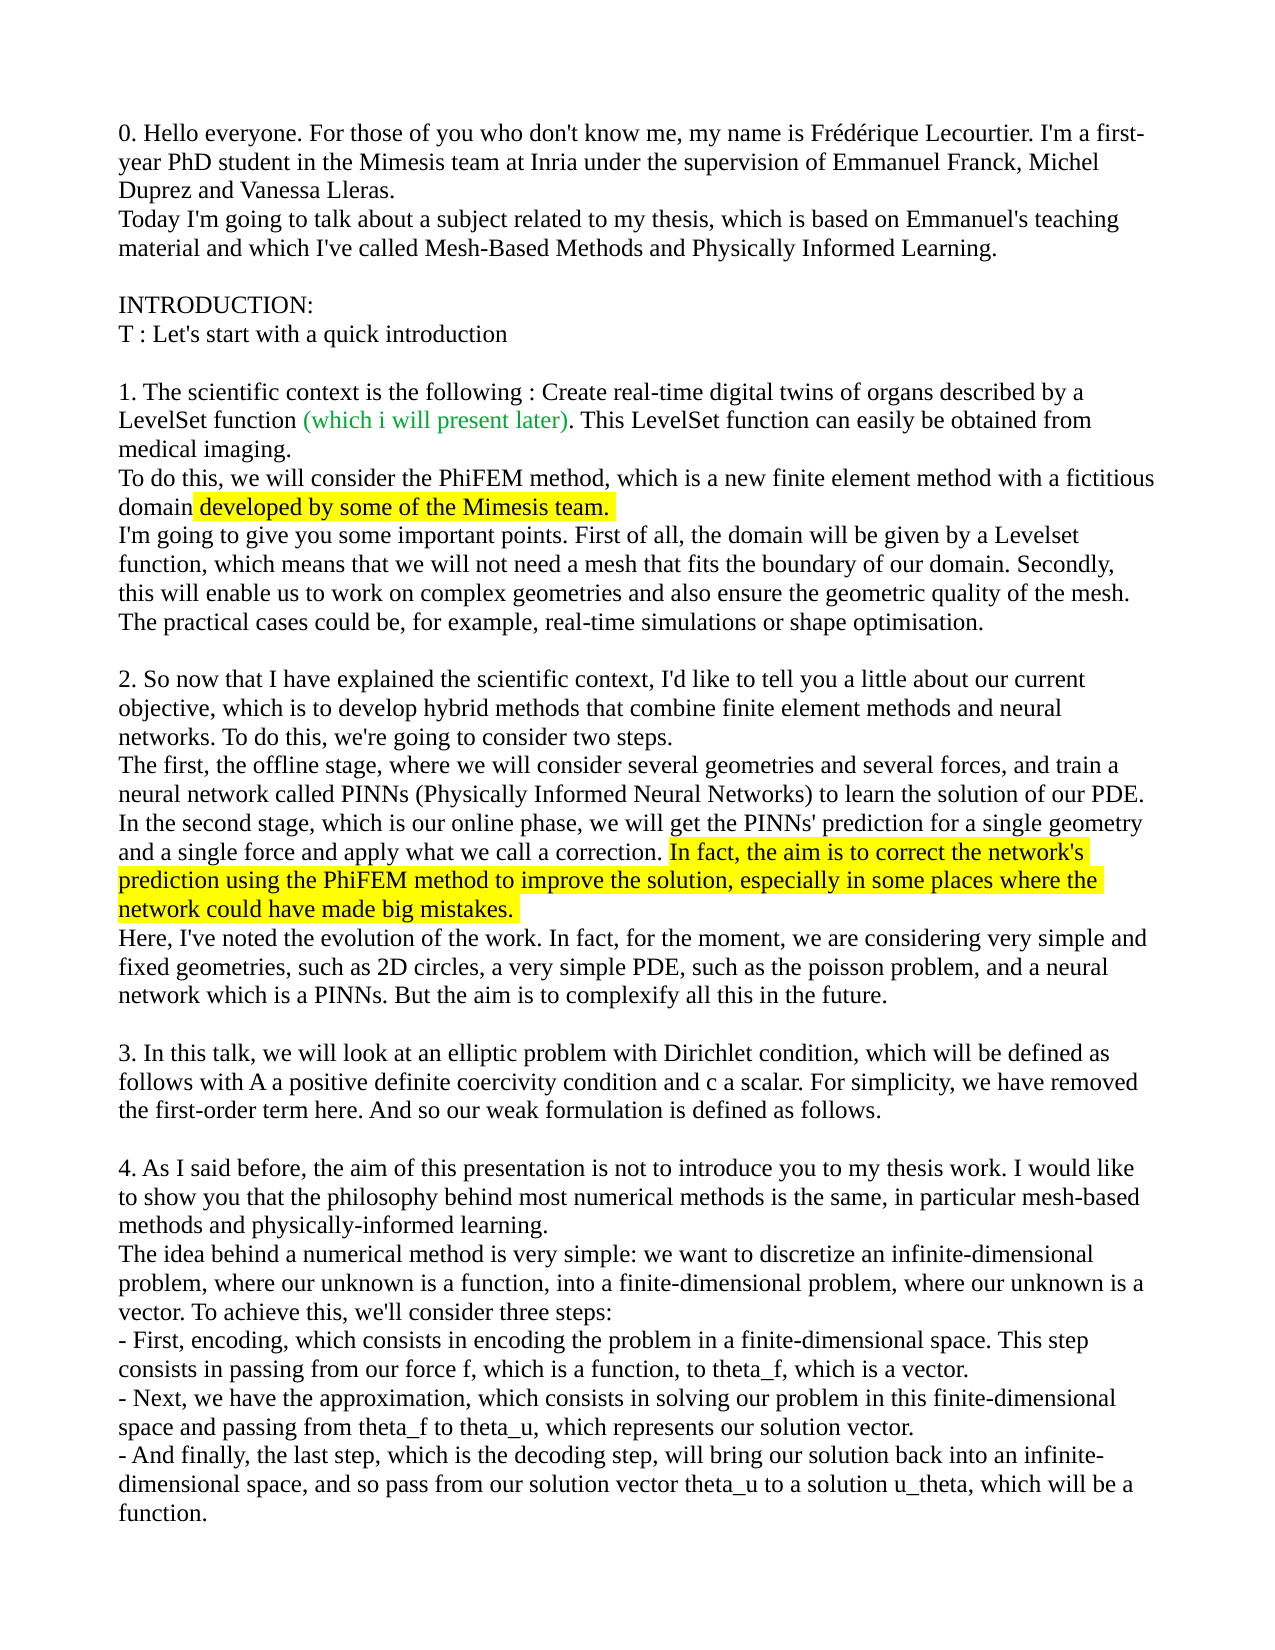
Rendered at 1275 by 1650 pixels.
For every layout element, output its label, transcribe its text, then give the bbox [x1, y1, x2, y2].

text 2. So now that I have explained the scientific context, I'd like to tell you a little about our current objective, which is to develop hybrid methods that combine finite element methods and neural networks. To do this, we're going to consider two steps. [118, 664, 1157, 751]
text Here, I've noted the evolution of the work. In fact, for the moment, we are considering very simple and fixed geometries, such as 2D circles, a very simple PDE, such as the poisson problem, and a neural network which is a PINNs. But the aim is to complexify all this in the future. [118, 923, 1157, 1009]
text - And finally, the last step, which is the decoding step, will bring our solution back into an infinite-dimensional space, and so pass from our solution vector theta_u to a solution u_theta, which will be a function. [118, 1441, 1157, 1527]
text T : Let's start with a quick introduction [118, 319, 1157, 348]
text 3. In this talk, we will look at an elliptic problem with Dirichlet condition, which will be defined as follows with A a positive definite coercivity condition and c a scalar. For simplicity, we have removed the first-order term here. And so our weak formulation is defined as follows. [118, 1038, 1157, 1124]
text The first, the offline stage, where we will consider several geometries and several forces, and train a neural network called PINNs (Physically Informed Neural Networks) to learn the solution of our PDE. [118, 751, 1157, 808]
text Today I'm going to talk about a subject related to my thesis, which is based on Emmanuel's teaching material and which I've called Mesh-Based Methods and Physically Informed Learning. [118, 204, 1157, 262]
text The idea behind a numerical method is very simple: we want to discretize an infinite-dimensional problem, where our unknown is a function, into a finite-dimensional problem, where our unknown is a vector. To achieve this, we'll consider three steps: [118, 1239, 1157, 1326]
text - First, encoding, which consists in encoding the problem in a finite-dimensional space. This step consists in passing from our force f, which is a function, to theta_f, which is a vector. [118, 1326, 1157, 1383]
text INTRODUCTION: [118, 291, 1157, 319]
text - Next, we have the approximation, which consists in solving our problem in this finite-dimensional space and passing from theta_f to theta_u, which represents our solution vector. [118, 1383, 1157, 1441]
text 0. Hello everyone. For those of you who don't know me, my name is Frédérique Lecourtier. I'm a first-year PhD student in the Mimesis team at Inria under the supervision of Emmanuel Franck, Michel Duprez and Vanessa Lleras. [118, 118, 1157, 204]
text 1. The scientific context is the following : Create real-time digital twins of organs described by a LevelSet function (which i will present later). This LevelSet function can easily be obtained from medical imaging. [118, 377, 1157, 463]
text In the second stage, which is our online phase, we will get the PINNs' prediction for a single geometry and a single force and apply what we call a correction. In fact, the aim is to correct the network's prediction using the PhiFEM method to improve the solution, especially in some places where the network could have made big mistakes. [118, 808, 1157, 923]
text To do this, we will consider the PhiFEM method, which is a new finite element method with a fictitious domain developed by some of the Mimesis team. [118, 463, 1157, 521]
text 4. As I said before, the aim of this presentation is not to introduce you to my thesis work. I would like to show you that the philosophy behind most numerical methods is the same, in particular mesh-based methods and physically-informed learning. [118, 1153, 1157, 1239]
text I'm going to give you some important points. First of all, the domain will be given by a Levelset function, which means that we will not need a mesh that fits the boundary of our domain. Secondly, this will enable us to work on complex geometries and also ensure the geometric quality of the mesh. The practical cases could be, for example, real-time simulations or shape optimisation. [118, 521, 1157, 636]
